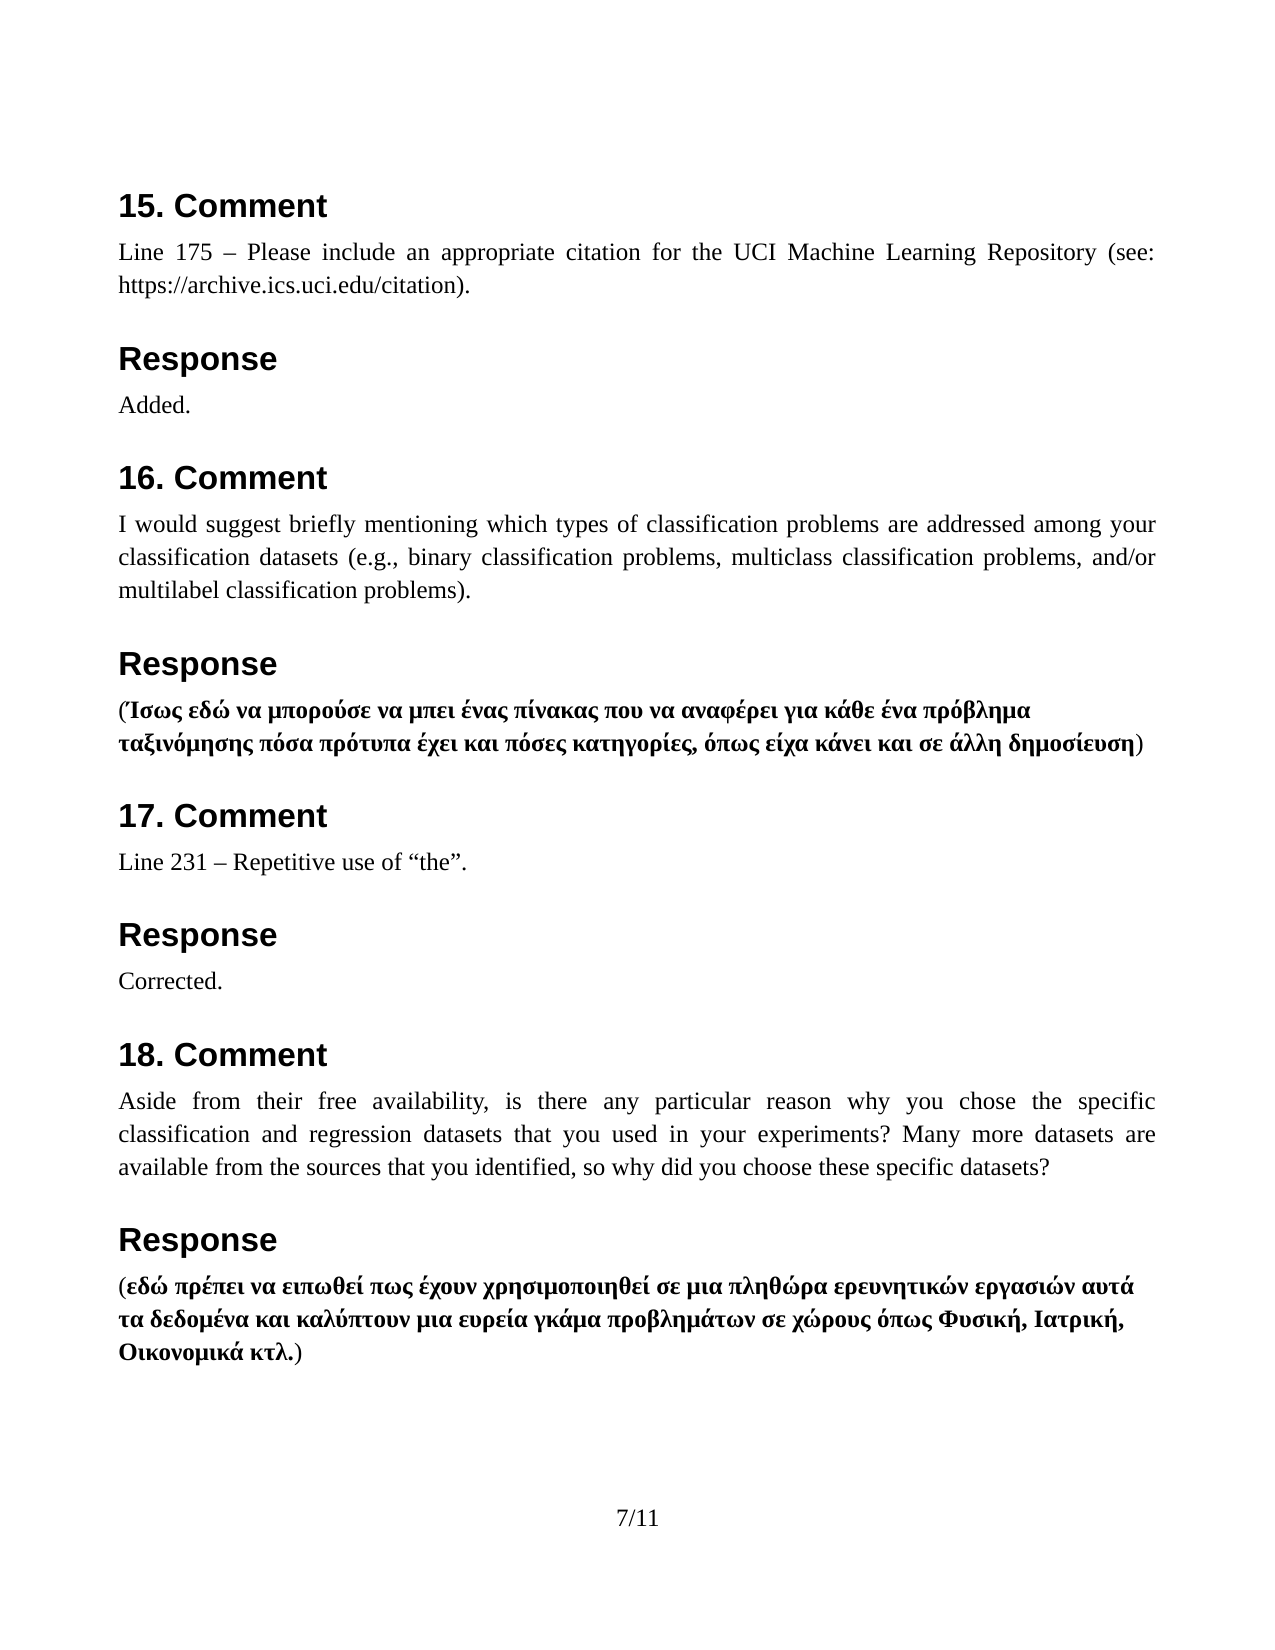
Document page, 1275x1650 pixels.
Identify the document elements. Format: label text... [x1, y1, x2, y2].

text I would suggest briefly mentioning which types of classification problems are addressed among your classification datasets (e.g., binary classification problems, multiclass classification problems, and/or multilabel classification problems). [118, 509, 1157, 604]
subtitle Response [118, 339, 1157, 377]
subtitle 15. Comment [118, 187, 1157, 225]
text (Ίσως εδώ να μπορούσε να μπει ένας πίνακας που να αναφέρει για κάθε ένα πρόβλημα ταξινόμησης πόσα πρότυπα έχει και πόσες κατηγορίες, όπως είχα κάνει και σε άλλη δημοσίευση) [118, 695, 1157, 756]
subtitle 18. Comment [118, 1035, 1157, 1073]
subtitle Response [118, 644, 1157, 682]
text Corrected. [118, 966, 1157, 995]
text (εδώ πρέπει να ειπωθεί πως έχουν χρησιμοποιηθεί σε μια πληθώρα ερευνητικών εργασιών αυτά τα δεδομένα και καλύπτουν μια ευρεία γκάμα προβλημάτων σε χώρους όπως Φυσική, Ιατρική, Οικονομικά κτλ.) [118, 1271, 1157, 1366]
subtitle 16. Comment [118, 458, 1157, 497]
text Aside from their free availability, is there any particular reason why you chose the specific classification and regression datasets that you used in your experiments? Many more datasets are available from the sources that you identified, so why did you choose these specific datasets? [118, 1086, 1157, 1181]
text Line 175 – Please include an appropriate citation for the UCI Machine Learning Repository (see: https://archive.ics.uci.edu/citation). [118, 237, 1157, 299]
text Line 231 – Repetitive use of “the”. [118, 847, 1157, 876]
text Added. [118, 390, 1157, 419]
subtitle 17. Comment [118, 796, 1157, 834]
subtitle Response [118, 916, 1157, 954]
subtitle Response [118, 1220, 1157, 1259]
